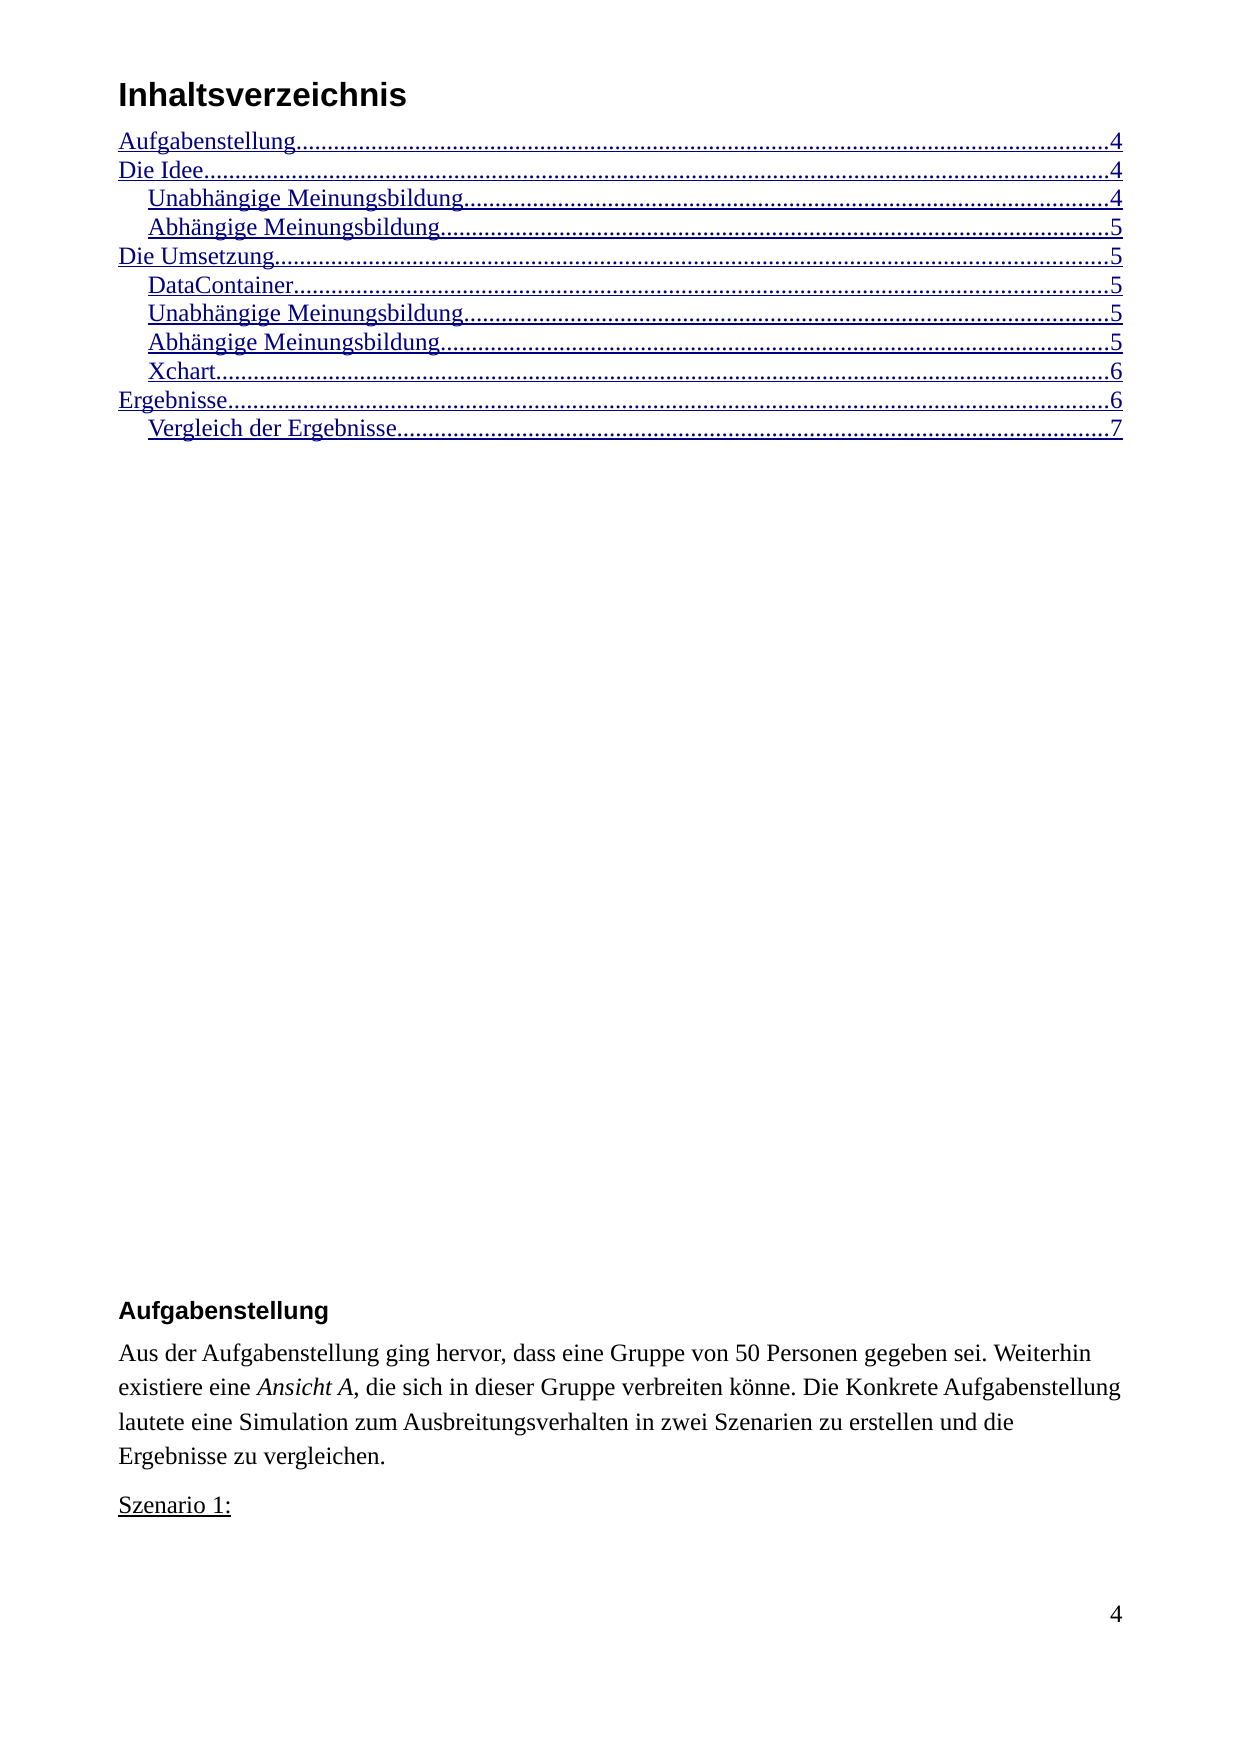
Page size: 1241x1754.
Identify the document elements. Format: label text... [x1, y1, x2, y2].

text Szenario 1: [118, 1490, 1122, 1519]
text Vergleich der Ergebnisse 7 [148, 413, 1122, 438]
text Abhängige Meinungsbildung 5 [148, 212, 1122, 237]
text Unabhängige Meinungsbildung 5 [148, 298, 1122, 323]
text Die Idee 4 [118, 155, 1122, 180]
subtitle Aufgabenstellung [118, 1296, 1122, 1325]
text Xchart 6 [148, 356, 1122, 381]
subtitle Inhaltsverzeichnis [118, 75, 1122, 113]
text Aus der Aufgabenstellung ging hervor, dass eine Gruppe von 50 Personen gegeben sei. Weiterhin existiere eine Ansicht A, die sich in dieser Gruppe verbreiten könne. Die Konkrete Aufgabenstellung lautete eine Simulation zum Ausbreitungsverhalten in zwei Szenarien zu erstellen und die Ergebnisse zu vergleichen. [118, 1338, 1122, 1470]
text Aufgabenstellung 4 [118, 126, 1122, 151]
text Abhängige Meinungsbildung 5 [148, 327, 1122, 352]
text DataContainer 5 [148, 270, 1122, 295]
text Ergebnisse 6 [118, 385, 1122, 410]
text Die Umsetzung 5 [118, 241, 1122, 266]
text Unabhängige Meinungsbildung 4 [148, 183, 1122, 208]
